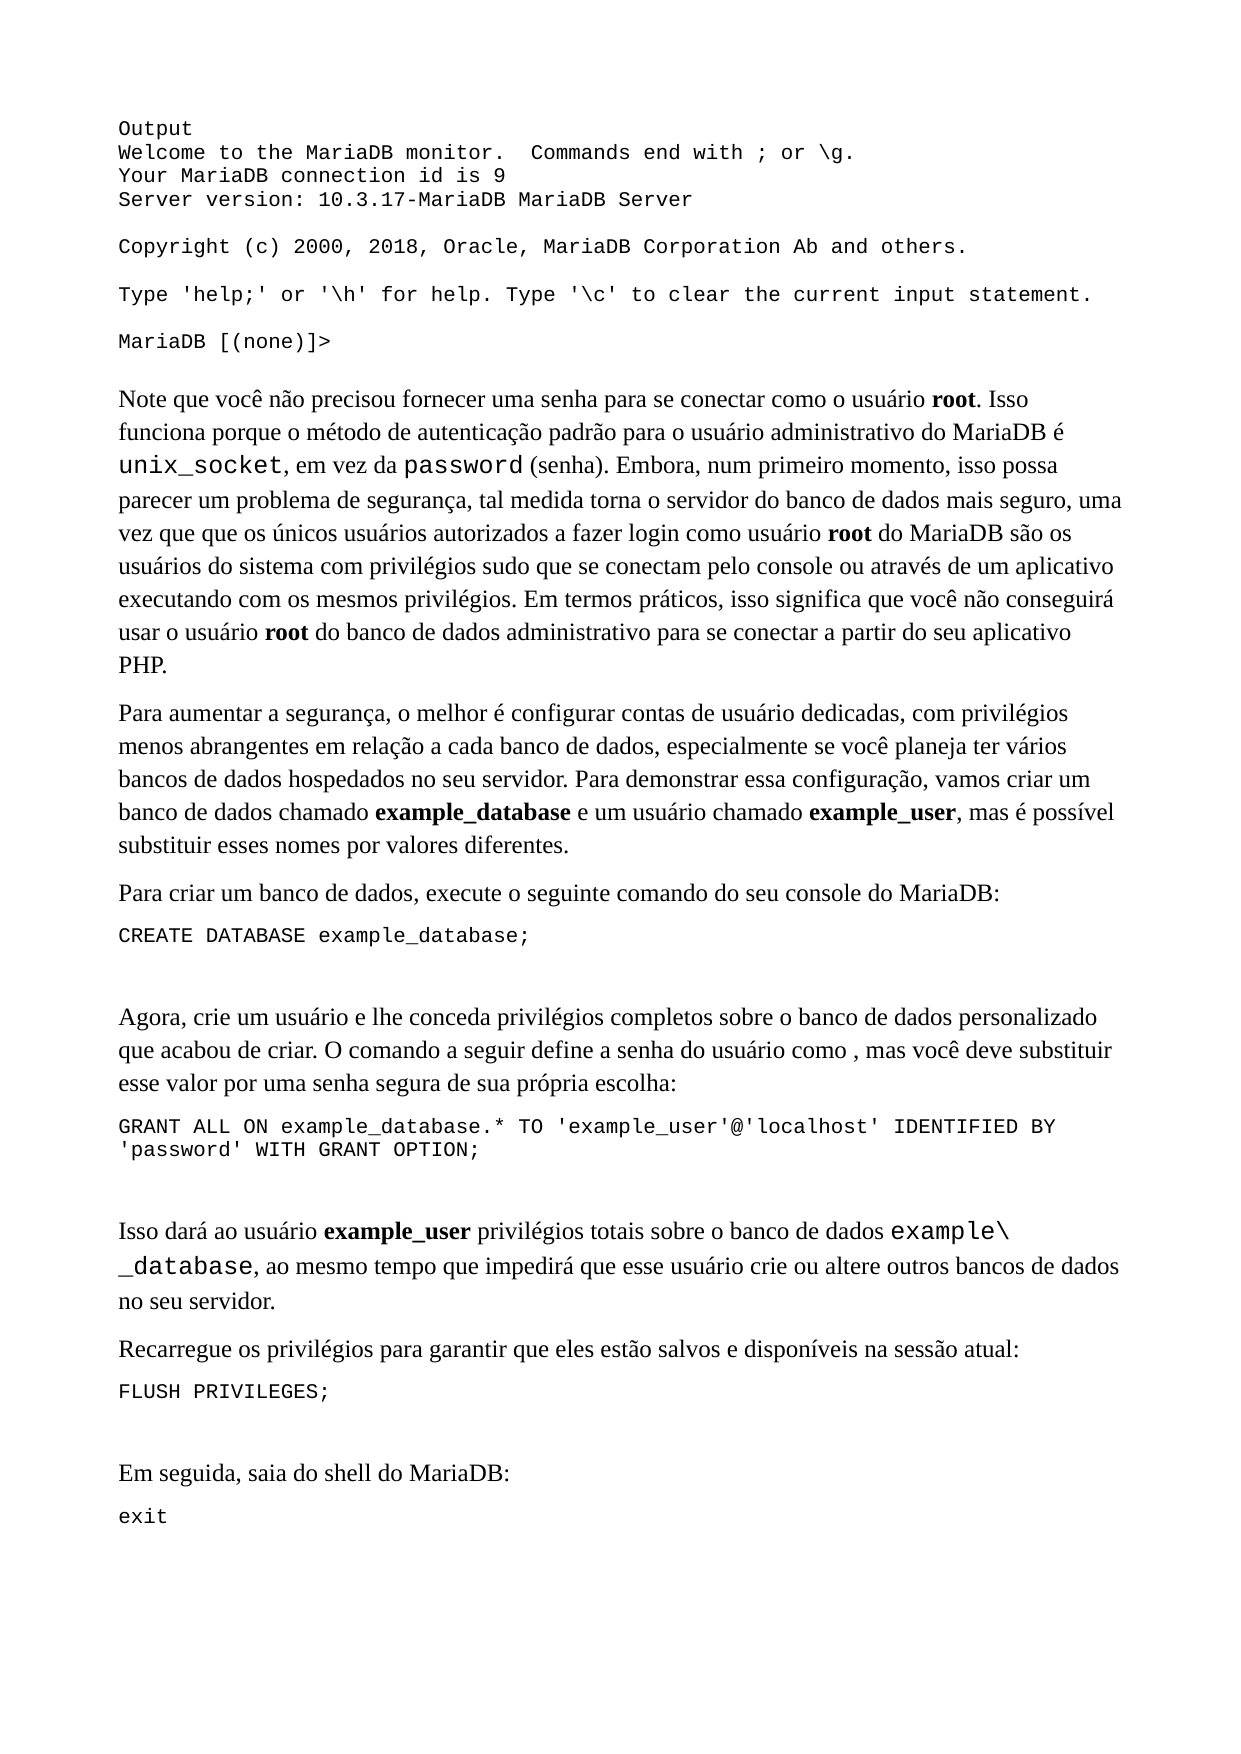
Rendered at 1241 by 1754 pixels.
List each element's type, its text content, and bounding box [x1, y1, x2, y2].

text Note que você não precisou fornecer uma senha para se conectar como o usuário root. Isso funciona porque o método de autenticação padrão para o usuário administrativo do MariaDB é unix_socket, em vez da password (senha). Embora, num primeiro momento, isso possa parecer um problema de segurança, tal medida torna o servidor do banco de dados mais seguro, uma vez que que os únicos usuários autorizados a fazer login como usuário root do MariaDB são os usuários do sistema com privilégios sudo que se conectam pelo console ou através de um aplicativo executando com os mesmos privilégios. Em termos práticos, isso significa que você não conseguirá usar o usuário root do banco de dados administrativo para se conectar a partir do seu aplicativo PHP. [118, 384, 1122, 679]
text Recarregue os privilégios para garantir que eles estão salvos e disponíveis na sessão atual: [118, 1334, 1122, 1363]
text GRANT ALL ON example_database.* TO 'example_user'@'localhost' IDENTIFIED BY 'password' WITH GRANT OPTION; [118, 1116, 1122, 1163]
text Em seguida, saia do shell do MariaDB: [118, 1458, 1122, 1487]
text Para aumentar a segurança, o melhor é configurar contas de usuário dedicadas, com privilégios menos abrangentes em relação a cada banco de dados, especialmente se você planeja ter vários bancos de dados hospedados no seu servidor. Para demonstrar essa configuração, vamos criar um banco de dados chamado example_database e um usuário chamado example_user, mas é possível substituir esses nomes por valores diferentes. [118, 698, 1122, 859]
text MariaDB [(none)]> [118, 331, 1122, 354]
text FLUSH PRIVILEGES; [118, 1381, 1122, 1405]
text Type 'help;' or '\h' for help. Type '\c' to clear the current input statement. [118, 284, 1122, 307]
text Agora, crie um usuário e lhe conceda privilégios completos sobre o banco de dados personalizado que acabou de criar. O comando a seguir define a senha do usuário como , mas você deve substituir esse valor por uma senha segura de sua própria escolha: [118, 1002, 1122, 1097]
text exit [118, 1506, 1122, 1529]
text Isso dará ao usuário example_user privilégios totais sobre o banco de dados example\_database, ao mesmo tempo que impedirá que esse usuário crie ou altere outros bancos de dados no seu servidor. [118, 1216, 1122, 1315]
text Para criar um banco de dados, execute o seguinte comando do seu console do MariaDB: [118, 878, 1122, 906]
text Server version: 10.3.17-MariaDB MariaDB Server [118, 189, 1122, 213]
text Welcome to the MariaDB monitor. Commands end with ; or \g. [118, 142, 1122, 165]
text Your MariaDB connection id is 9 [118, 165, 1122, 189]
text Output [118, 118, 1122, 142]
text CREATE DATABASE example_database; [118, 925, 1122, 949]
text Copyright (c) 2000, 2018, Oracle, MariaDB Corporation Ab and others. [118, 236, 1122, 260]
